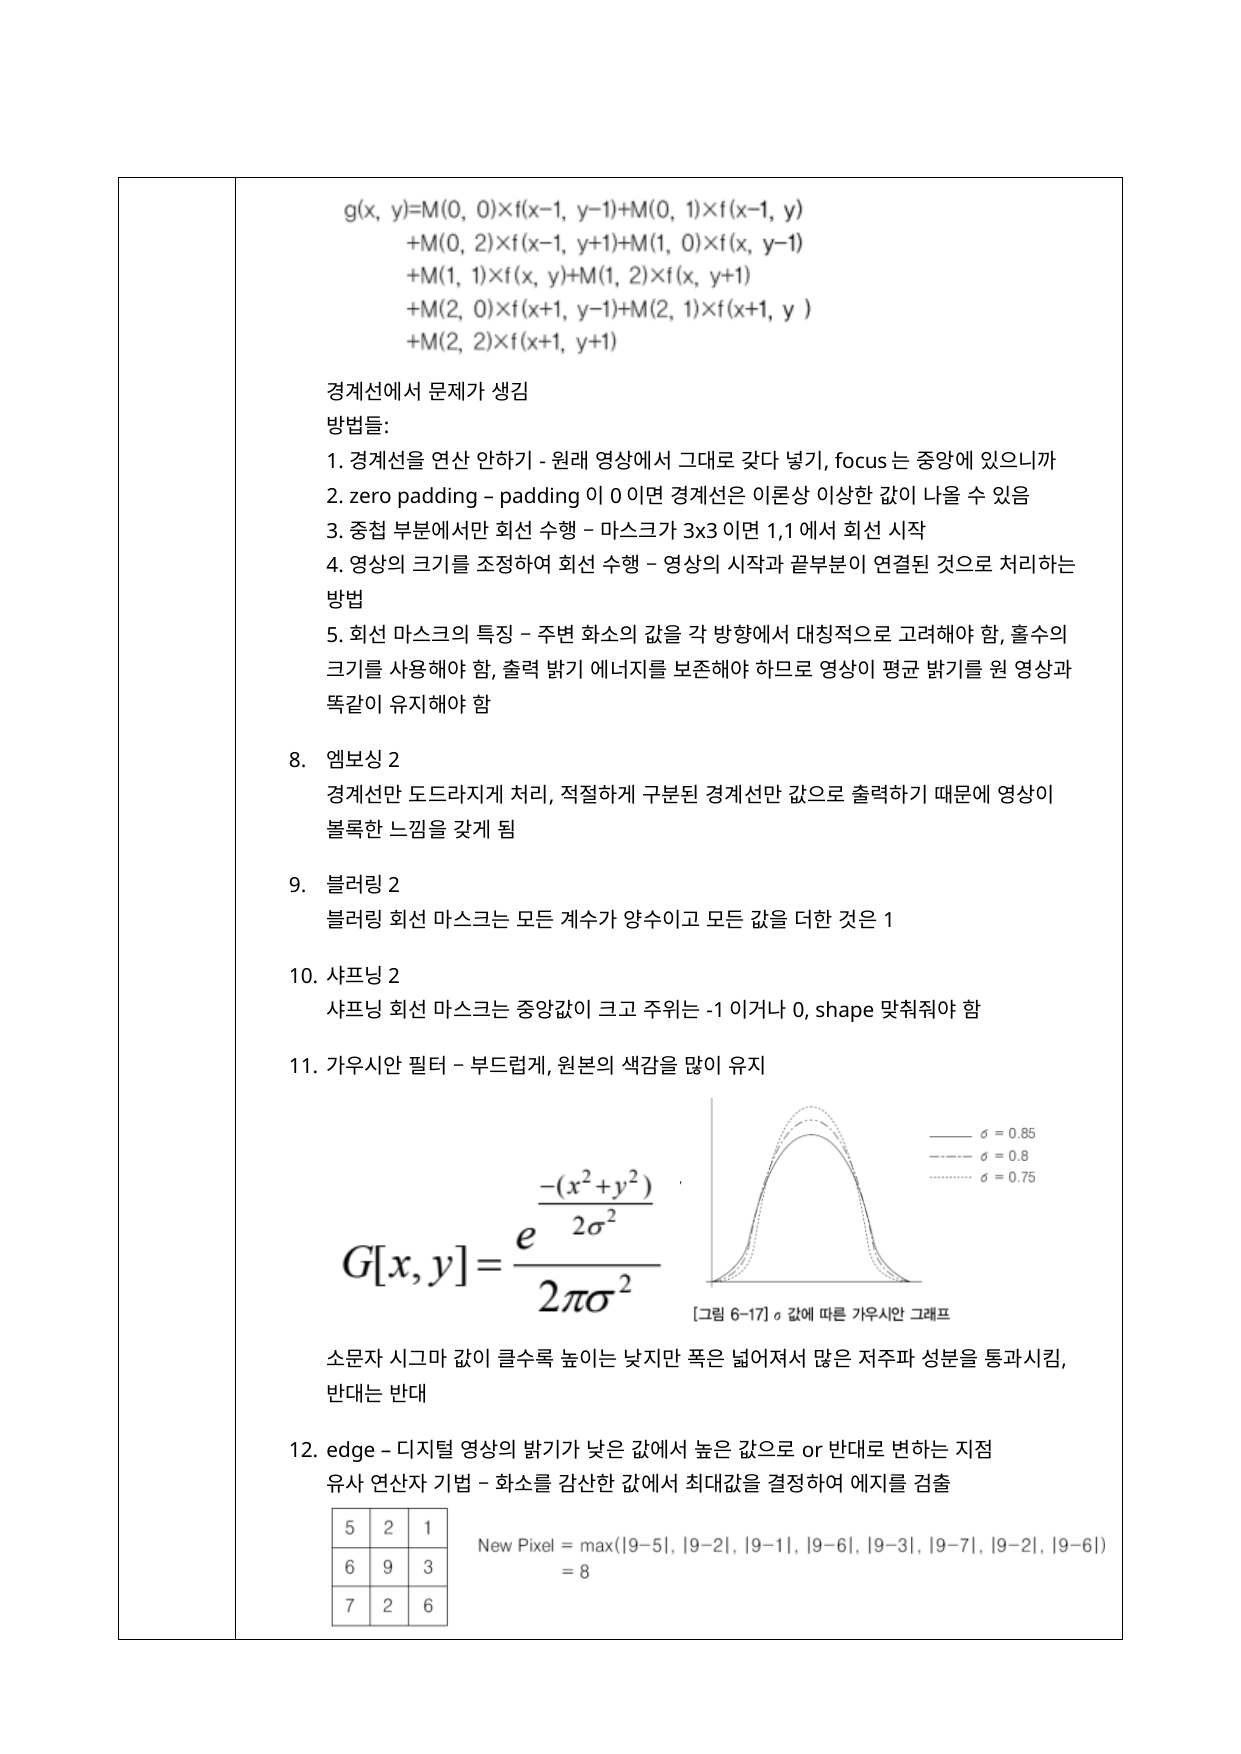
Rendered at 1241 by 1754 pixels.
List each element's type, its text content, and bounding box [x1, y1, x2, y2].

picture [680, 1083, 1043, 1332]
picture [326, 1153, 675, 1332]
table_cell 1215 review shape 이퀄리제이션 range 스케일링 화소처리 수학 수식을 이해해보자! 엠보싱 embossing 영상을 양각형태로 표현 블러링 blurring 영상의 세밀한 부분을 제거하여 흐리게 하거나 부드럽게 세밀한 부분은 주파수 영역에서 보면 고주파인데, 블러링은 고주파를 제거함 사용하는 가중치의 회선 마스크는 low pass filter – 높은건 못 지나가! 샤프닝 sharpening 블러링과 반대 개념 저주파 성분을 제거함 사용하는 가중치의 회선 마스크는 high pass filter – 낮은건 못 지나가! 경계선 검출 경계선을 찾아내는 개념 회선처리의 원리 경계선에서 문제가 생김 방법들: 1. 경계선을 연산 안하기 - 원래 영상에서 그대로 갖다 넣기, focus는 중앙에 있으니까 2. zero padding – padding이 0이면 경계선은 이론상 이상한 값이 나올 수 있음 3. 중첩 부분에서만 회선 수행 – 마스크가 3x3이면 1,1에서 회선 시작 4. 영상의 크기를 조정하여 회선 수행 – 영상의 시작과 끝부분이 연결된 것으로 처리하는 방법 5. 회선 마스크의 특징 – 주변 화소의 값을 각 방향에서 대칭적으로 고려해야 함, 홀수의 크기를 사용해야 함, 출력 밝기 에너지를 보존해야 하므로 영상이 평균 밝기를 원 영상과 똑같이 유지해야 함 엠보싱2 경계선만 도드라지게 처리, 적절하게 구분된 경계선만 값으로 출력하기 때문에 영상이 볼록한 느낌을 갖게 됨 블러링2 블러링 회선 마스크는 모든 계수가 양수이고 모든 값을 더한 것은 1 샤프닝2 샤프닝 회선 마스크는 중앙값이 크고 주위는 -1이거나 0, shape 맞춰줘야 함 가우시안 필터 – 부드럽게, 원본의 색감을 많이 유지 소문자 시그마 값이 클수록 높이는 낮지만 폭은 넓어져서 많은 저주파 성분을 통과시킴, 반대는 반대 edge – 디지털 영상의 밝기가 낮은 값에서 높은 값으로 or 반대로 변하는 지점 유사 연산자 기법 – 화소를 감산한 값에서 최대값을 결정하여 에지를 검출 미분을 이용한 방법 – edge가 화소의 밝기 “변화율”에 관여하는 것을 차용 수학적으로 들어가니까 너무 어려움… 영상을 논리연산 합, 차, 곱, 분 동영상 – 정지영상을 순차적으로 보여주어 움직이는 것처럼 지각하게 한 것 [236, 178, 1122, 1639]
picture [326, 178, 833, 371]
table_cell [119, 178, 235, 1639]
